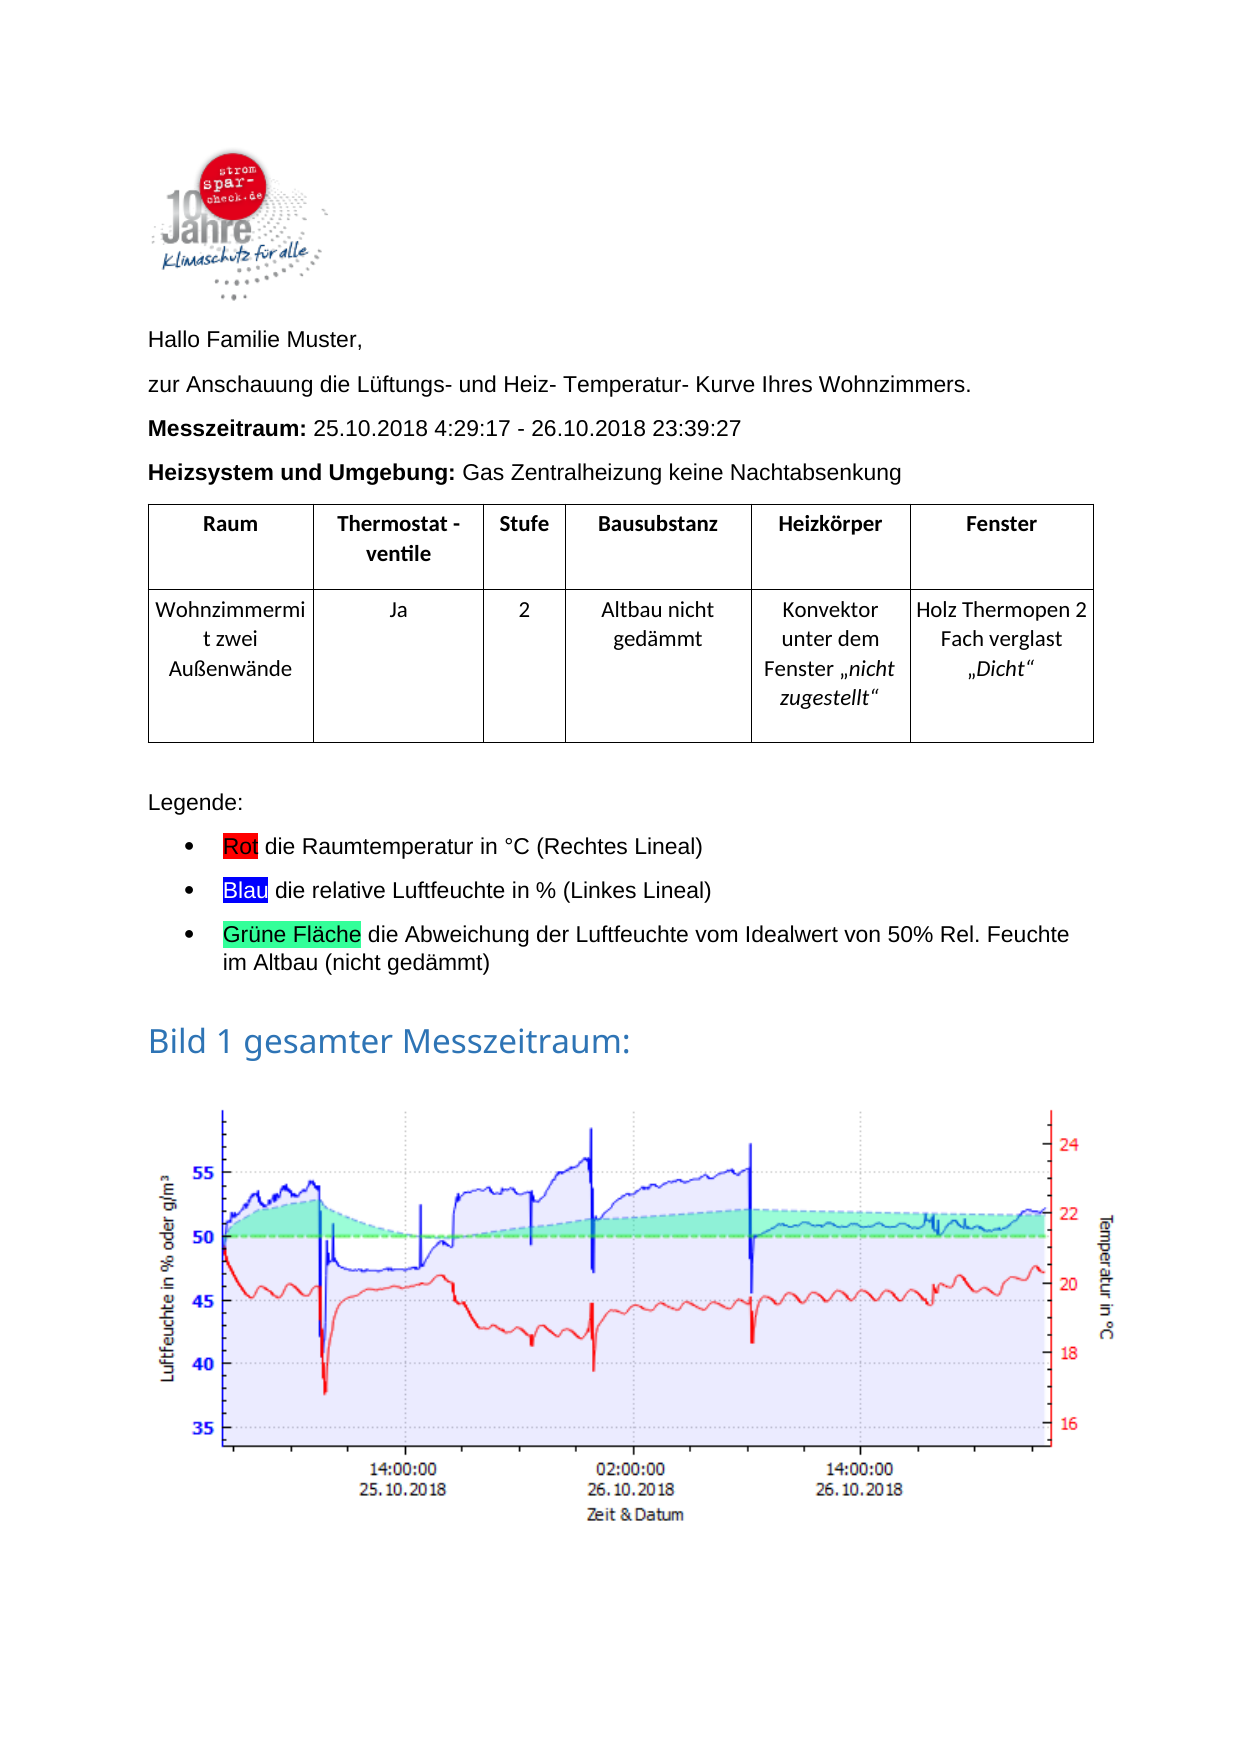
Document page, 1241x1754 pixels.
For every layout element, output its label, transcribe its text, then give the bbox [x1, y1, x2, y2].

list Grüne Fläche die Abweichung der Luftfeuchte vom Idealwert von 50% Rel. Feuchte im Altbau (nicht gedämmt) [185, 921, 1093, 975]
list Blau die relative Luftfeuchte in % (Linkes Lineal) [185, 877, 1093, 903]
subtitle Bild 1 gesamter Messzeitraum: [148, 1018, 1093, 1063]
picture [147, 1065, 1132, 1535]
table_header Raum [149, 505, 313, 589]
table_header Heizkörper [752, 505, 910, 589]
list Rot die Raumtemperatur in °C (Rechtes Lineal) [185, 833, 1093, 859]
picture [147, 147, 333, 307]
text zur Anschauung die Lüftungs- und Heiz- Temperatur- Kurve Ihres Wohnzimmers. [148, 371, 1093, 397]
table_cell Ja [314, 590, 483, 742]
table_header Fenster [911, 505, 1093, 589]
table_cell Altbau nicht gedämmt [566, 590, 751, 742]
text Heizsystem und Umgebung: Gas Zentralheizung keine Nachtabsenkung [148, 459, 1093, 486]
text Messzeitraum: 25.10.2018 4:29:17 - 26.10.2018 23:39:27 [148, 415, 1093, 441]
table_cell Wohnzimmermit zwei Außenwände [149, 590, 313, 742]
text Legende: [148, 788, 1093, 815]
table_header Thermostat -ventile [314, 505, 483, 589]
table_header Bausubstanz [566, 505, 751, 589]
table_cell 2 [484, 590, 565, 742]
table_cell Konvektor unter dem Fenster „nicht zugestellt“ [752, 590, 910, 742]
table_cell Holz Thermopen 2 Fach verglast „Dicht“ [911, 590, 1093, 742]
table_header Stufe [484, 505, 565, 589]
text Hallo Familie Muster, [148, 326, 1093, 353]
